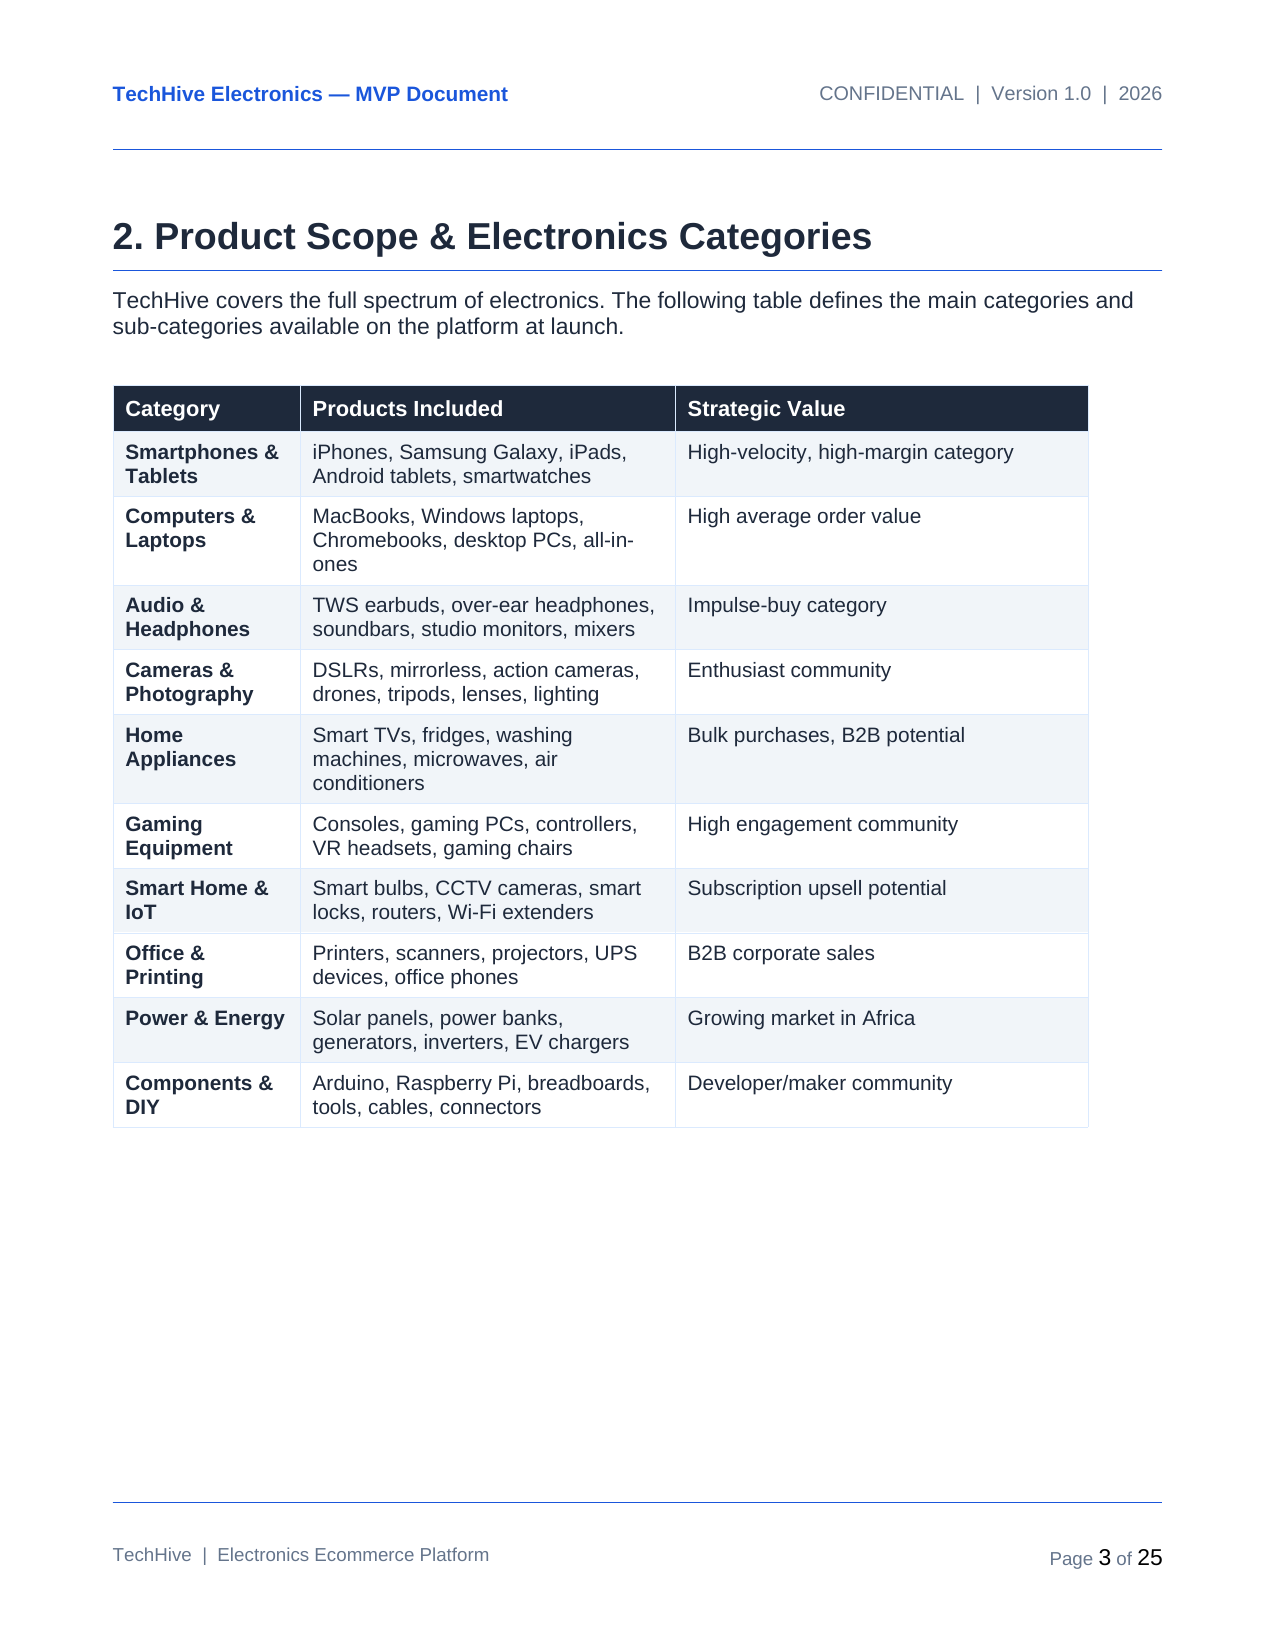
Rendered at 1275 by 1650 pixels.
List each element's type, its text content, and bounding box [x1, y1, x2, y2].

table_cell High average order value [676, 497, 1088, 584]
table_cell Developer/maker community [676, 1063, 1088, 1127]
table_cell Bulk purchases, B2B potential [676, 715, 1088, 803]
table_cell High engagement community [676, 804, 1088, 868]
table_cell Impulse-buy category [676, 586, 1088, 649]
table_cell Arduino, Raspberry Pi, breadboards, tools, cables, connectors [301, 1063, 675, 1127]
table_cell Cameras & Photography [114, 650, 300, 714]
table_cell Smart Home & IoT [114, 869, 300, 932]
table_cell Components & DIY [114, 1063, 300, 1127]
table_cell Smart bulbs, CCTV cameras, smart locks, routers, Wi-Fi extenders [301, 869, 675, 932]
table_cell B2B corporate sales [676, 934, 1088, 997]
table_cell Printers, scanners, projectors, UPS devices, office phones [301, 934, 675, 997]
table_cell TWS earbuds, over-ear headphones, soundbars, studio monitors, mixers [301, 586, 675, 649]
table_cell Solar panels, power banks, generators, inverters, EV chargers [301, 998, 675, 1062]
table_cell High-velocity, high-margin category [676, 432, 1088, 496]
table_cell Growing market in Africa [676, 998, 1088, 1062]
table_cell MacBooks, Windows laptops, Chromebooks, desktop PCs, all-in-ones [301, 497, 675, 584]
table_header Category [114, 386, 300, 431]
table_cell Home Appliances [114, 715, 300, 803]
table_cell Office & Printing [114, 934, 300, 997]
table_cell DSLRs, mirrorless, action cameras, drones, tripods, lenses, lighting [301, 650, 675, 714]
table_header Products Included [301, 386, 675, 431]
table_cell Power & Energy [114, 998, 300, 1062]
table_cell Smartphones & Tablets [114, 432, 300, 496]
table_cell Smart TVs, fridges, washing machines, microwaves, air conditioners [301, 715, 675, 803]
table_cell Enthusiast community [676, 650, 1088, 714]
table_cell Gaming Equipment [114, 804, 300, 868]
table_cell Subscription upsell potential [676, 869, 1088, 932]
table_cell Consoles, gaming PCs, controllers, VR headsets, gaming chairs [301, 804, 675, 868]
subtitle 2. Product Scope & Electronics Categories [112, 214, 1162, 270]
table_cell Audio & Headphones [114, 586, 300, 649]
table_header Strategic Value [676, 386, 1088, 431]
table_cell Computers & Laptops [114, 497, 300, 584]
text TechHive covers the full spectrum of electronics. The following table defines the main categories and sub-categories available on the platform at launch. [112, 287, 1162, 340]
table_cell iPhones, Samsung Galaxy, iPads, Android tablets, smartwatches [301, 432, 675, 496]
